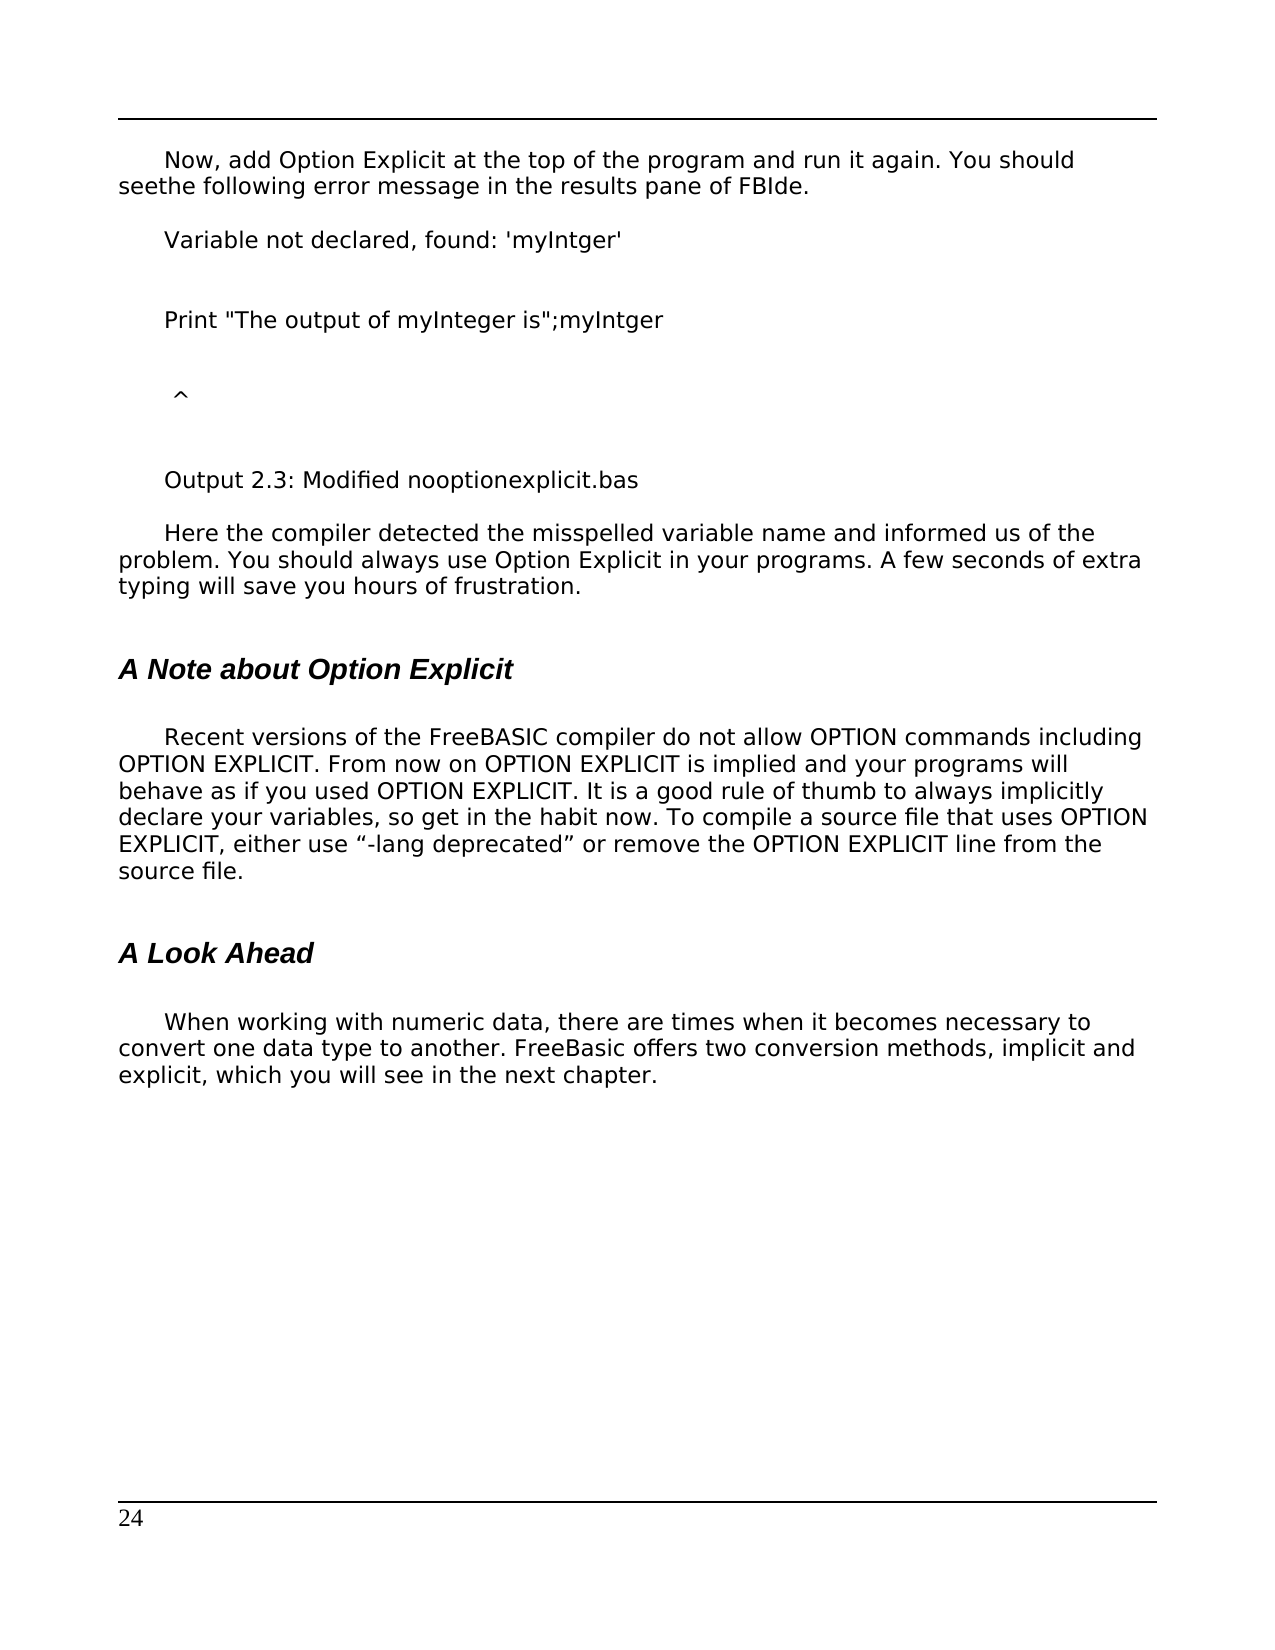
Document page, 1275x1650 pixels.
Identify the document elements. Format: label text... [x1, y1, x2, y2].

text Variable not declared, found: 'myIntger' [118, 227, 1157, 253]
text Now, add Option Explicit at the top of the program and run it again. You should seethe following error message in the results pane of FBIde. [118, 147, 1157, 200]
text Here the compiler detected the misspelled variable name and informed us of the problem. You should always use Option Explicit in your programs. A few seconds of extra typing will save you hours of frustration. [118, 520, 1157, 600]
subtitle A Look Ahead [118, 936, 1157, 970]
subtitle A Note about Option Explicit [118, 652, 1157, 685]
text Recent versions of the FreeBASIC compiler do not allow OPTION commands including OPTION EXPLICIT. From now on OPTION EXPLICIT is implied and your programs will behave as if you used OPTION EXPLICIT. It is a good rule of thumb to always implicitly declare your variables, so get in the habit now. To compile a source file that uses OPTION EXPLICIT, either use “-lang deprecated” or remove the OPTION EXPLICIT line from the source file. [118, 724, 1157, 884]
text Output 2.3: Modified nooptionexplicit.bas [118, 467, 1157, 493]
text ^ [118, 387, 1157, 413]
text Print "The output of myInteger is";myIntger [118, 307, 1157, 333]
text When working with numeric data, there are times when it becomes necessary to convert one data type to another. FreeBasic offers two conversion methods, implicit and explicit, which you will see in the next chapter. [118, 1009, 1157, 1089]
